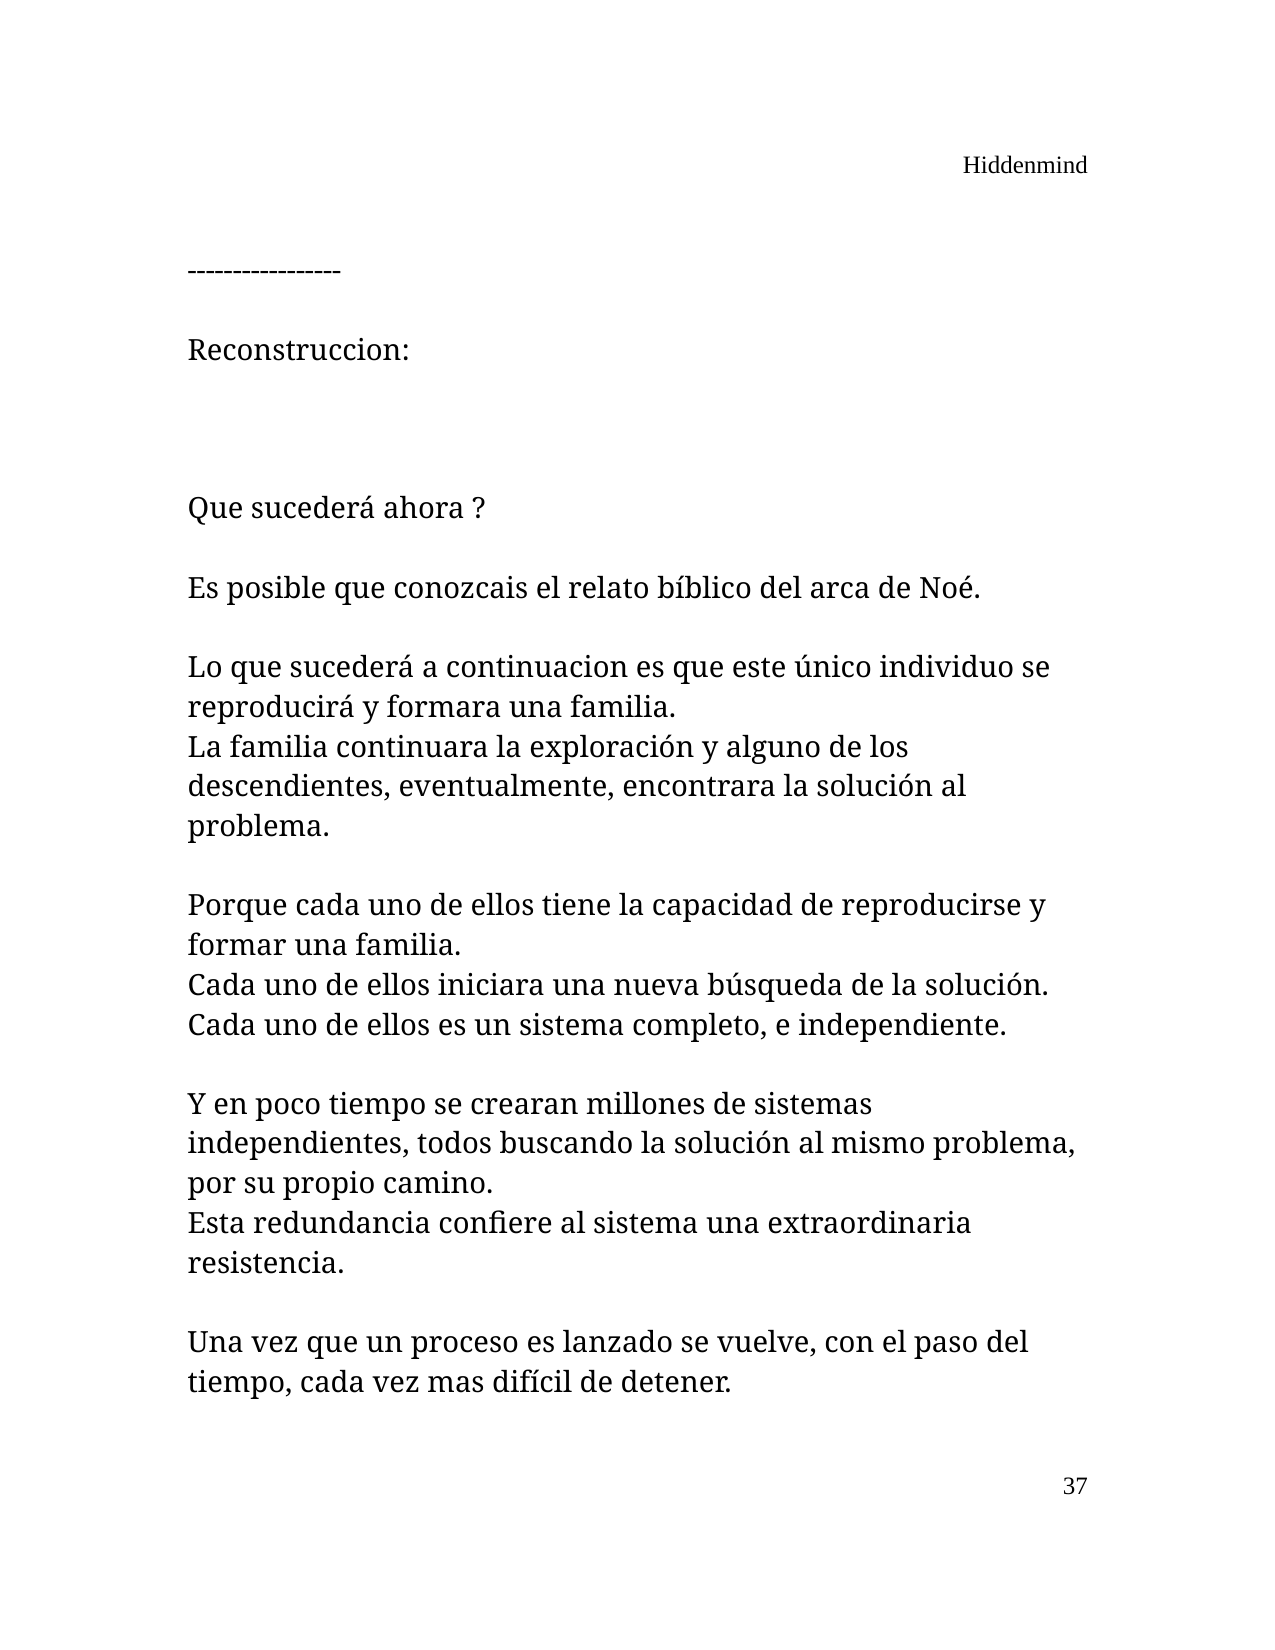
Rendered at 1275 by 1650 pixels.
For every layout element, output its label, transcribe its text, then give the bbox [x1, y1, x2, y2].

text La familia continuara la exploración y alguno de los descendientes, eventualmente, encontrara la solución al problema. [187, 726, 1087, 845]
text Que sucederá ahora ? [187, 488, 1087, 527]
text Es posible que conozcais el relato bíblico del arca de Noé. [187, 567, 1087, 607]
text Cada uno de ellos iniciara una nueva búsqueda de la solución. [187, 964, 1087, 1004]
text Reconstruccion: [187, 329, 1087, 369]
text Esta redundancia confiere al sistema una extraordinaria resistencia. [187, 1202, 1087, 1282]
text Y en poco tiempo se crearan millones de sistemas independientes, todos buscando la solución al mismo problema, por su propio camino. [187, 1083, 1087, 1202]
text Lo que sucederá a continuacion es que este único individuo se reproducirá y formara una familia. [187, 647, 1087, 726]
text Porque cada uno de ellos tiene la capacidad de reproducirse y formar una familia. [187, 885, 1087, 964]
text Cada uno de ellos es un sistema completo, e independiente. [187, 1004, 1087, 1043]
text Una vez que un proceso es lanzado se vuelve, con el paso del tiempo, cada vez mas difícil de detener. [187, 1321, 1087, 1401]
text ----------------- [187, 250, 1087, 289]
